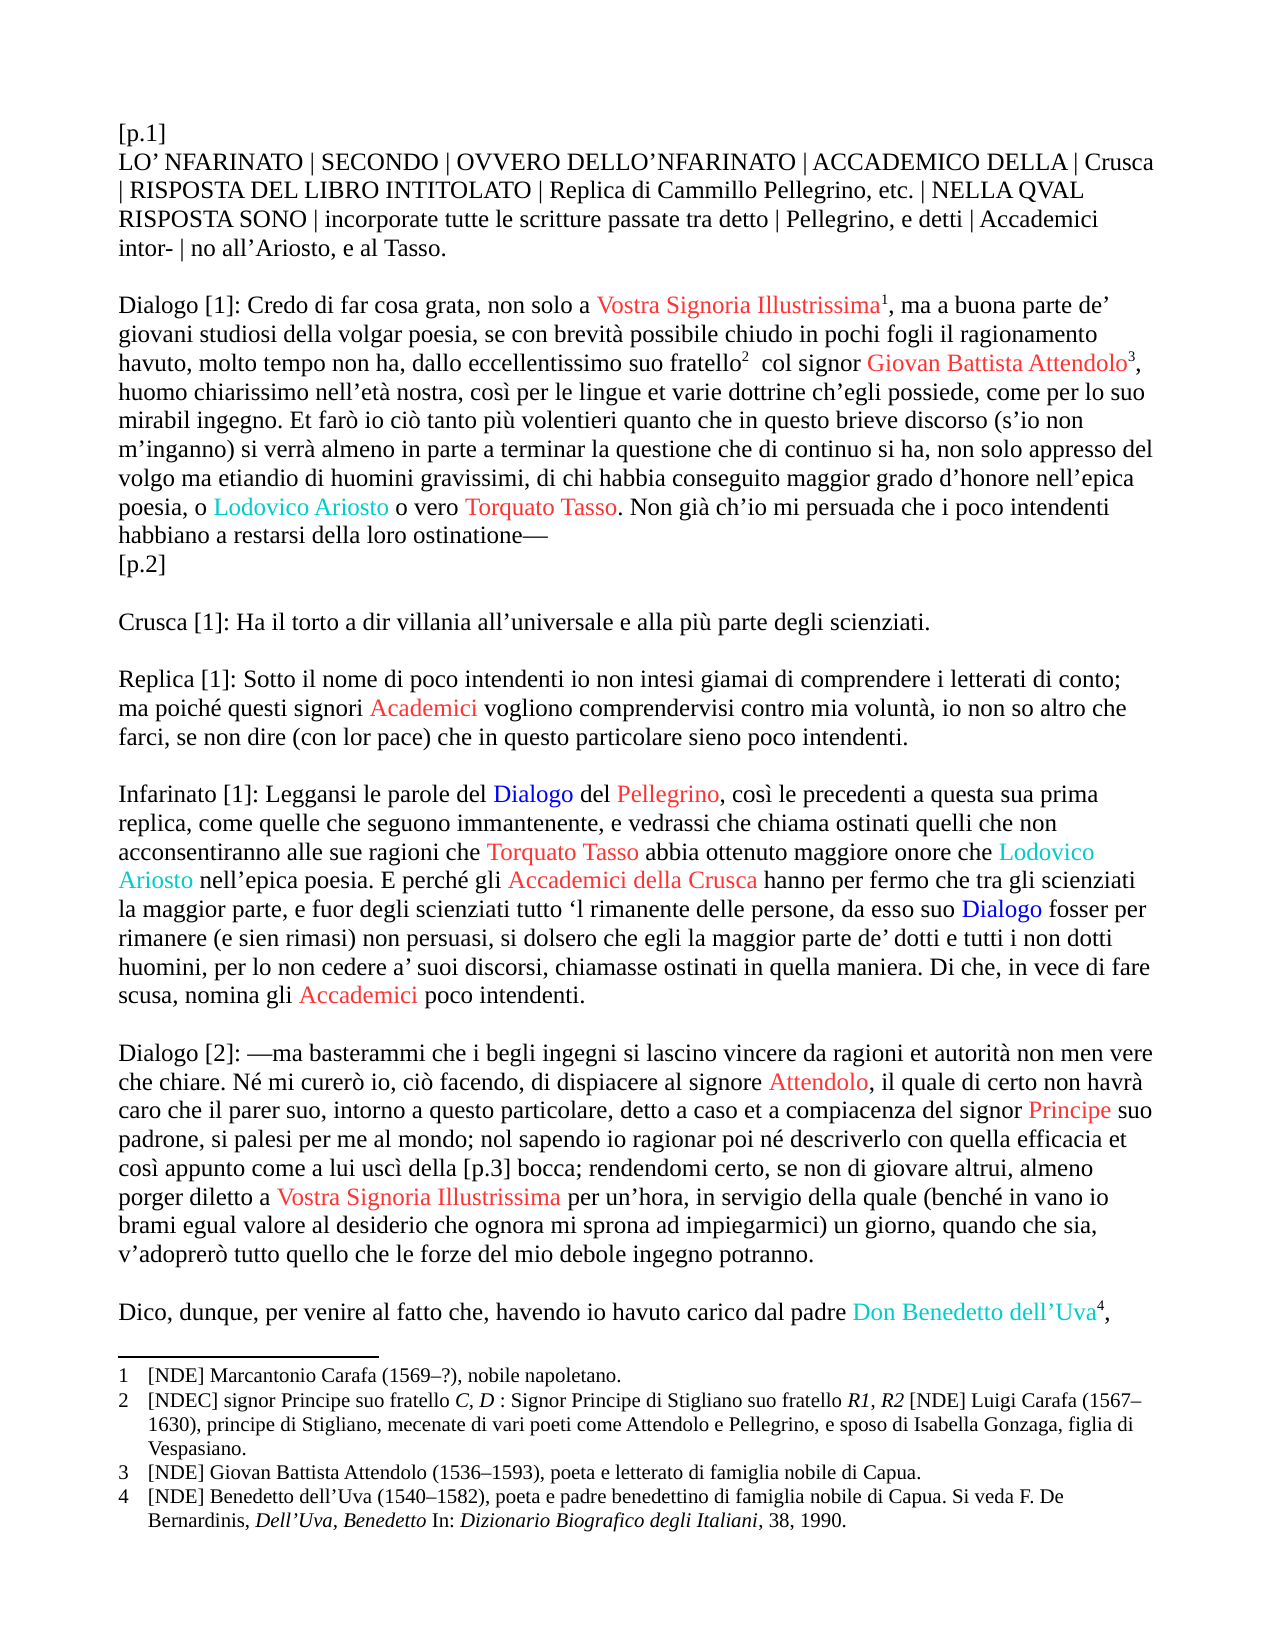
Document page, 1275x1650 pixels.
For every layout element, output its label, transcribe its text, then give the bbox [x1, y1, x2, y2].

text Crusca [1]: Ha il torto a dir villania all’universale e alla più parte degli scienziati. [118, 607, 1157, 636]
text [p.1] [118, 118, 1157, 147]
text [NDE] Marcantonio Carafa (1569–?), nobile napoletano. [118, 1363, 1157, 1387]
text Dialogo [1]: Credo di far cosa grata, non solo a Vostra Signoria Illustrissima, ma a buona parte de’ giovani studiosi della volgar poesia, se con brevità possibile chiudo in pochi fogli il ragionamento havuto, molto tempo non ha, dallo eccellentissimo suo fratello col signor Giovan Battista Attendolo, huomo chiarissimo nell’età nostra, così per le lingue et varie dottrine ch’egli possiede, come per lo suo mirabil ingegno. Et farò io ciò tanto più volentieri quanto che in questo brieve discorso (s’io non m’inganno) si verrà almeno in parte a terminar la questione che di continuo si ha, non solo appresso del volgo ma etiandio di huomini gravissimi, di chi habbia conseguito maggior grado d’honore nell’epica poesia, o Lodovico Ariosto o vero Torquato Tasso. Non già ch’io mi persuada che i poco intendenti habbiano a restarsi della loro ostinatione— [118, 291, 1157, 549]
text [NDE] Giovan Battista Attendolo (1536–1593), poeta e letterato di famiglia nobile di Capua. [118, 1460, 1157, 1484]
text Dico, dunque, per venire al fatto che, havendo io havuto carico dal padre Don Benedetto dell’Uva, singolar mio amico et gentilissimo poeta del secol nostro, di presentare al signor Principe di Stigliano la bellissima operetta del Doroteo in ottava rima, con la quale si accompagnavano tutte l’altre in simile stile dal detto padre composte, stampate et raccolte in un solo volume, per dar fine alla bisogna cavalcai di Capua alla Rocca di Mondragone, dove a quel tempo il signor Principe si ritrovava; a cui in brevità, poi fatte le dovute cirimonie, presentai dett’opra; la quale havendo quel Signore con faccia ridente ricevuta, rivoltosi all’Attendolo ch’ivi presente era, così incominciò: [118, 1297, 1157, 1326]
text Replica [1]: Sotto il nome di poco intendenti io non intesi giamai di comprendere i letterati di conto; ma poiché questi signori Academici vogliono comprendervisi contro mia voluntà, io non so altro che farci, se non dire (con lor pace) che in questo particolare sieno poco intendenti. [118, 664, 1157, 751]
text Dialogo [2]: —ma basterammi che i begli ingegni si lascino vincere da ragioni et autorità non men vere che chiare. Né mi curerò io, ciò facendo, di dispiacere al signore Attendolo, il quale di certo non havrà caro che il parer suo, intorno a questo particolare, detto a caso et a compiacenza del signor Principe suo padrone, si palesi per me al mondo; nol sapendo io ragionar poi né descriverlo con quella efficacia et così appunto come a lui uscì della [p.3] bocca; rendendomi certo, se non di giovare altrui, almeno porger diletto a Vostra Signoria Illustrissima per un’hora, in servigio della quale (benché in vano io brami egual valore al desiderio che ognora mi sprona ad impiegarmici) un giorno, quando che sia, v’adoprerò tutto quello che le forze del mio debole ingegno potranno. [118, 1038, 1157, 1268]
text LO’ NFARINATO | SECONDO | OVVERO DELLO’NFARINATO | ACCADEMICO DELLA | Crusca | RISPOSTA DEL LIBRO INTITOLATO | Replica di Cammillo Pellegrino, etc. | NELLA QVAL RISPOSTA SONO | incorporate tutte le scritture passate tra detto | Pellegrino, e detti | Accademici intor- | no all’Ariosto, e al Tasso. [118, 147, 1157, 262]
text [NDEC] signor Principe suo fratello C, D : Signor Principe di Stigliano suo fratello R1, R2 [NDE] Luigi Carafa (1567–1630), principe di Stigliano, mecenate di vari poeti come Attendolo e Pellegrino, e sposo di Isabella Gonzaga, figlia di Vespasiano. [118, 1387, 1157, 1460]
text [NDE] Benedetto dell’Uva (1540–1582), poeta e padre benedettino di famiglia nobile di Capua. Si veda F. De Bernardinis, Dell’Uva, Benedetto In: Dizionario Biografico degli Italiani, 38, 1990. [118, 1484, 1157, 1532]
text [p.2] [118, 549, 1157, 578]
text Infarinato [1]: Leggansi le parole del Dialogo del Pellegrino, così le precedenti a questa sua prima replica, come quelle che seguono immantenente, e vedrassi che chiama ostinati quelli che non acconsentiranno alle sue ragioni che Torquato Tasso abbia ottenuto maggiore onore che Lodovico Ariosto nell’epica poesia. E perché gli Accademici della Crusca hanno per fermo che tra gli scienziati la maggior parte, e fuor degli scienziati tutto ‘l rimanente delle persone, da esso suo Dialogo fosser per rimanere (e sien rimasi) non persuasi, si dolsero che egli la maggior parte de’ dotti e tutti i non dotti huomini, per lo non cedere a’ suoi discorsi, chiamasse ostinati in quella maniera. Di che, in vece di fare scusa, nomina gli Accademici poco intendenti. [118, 779, 1157, 1009]
